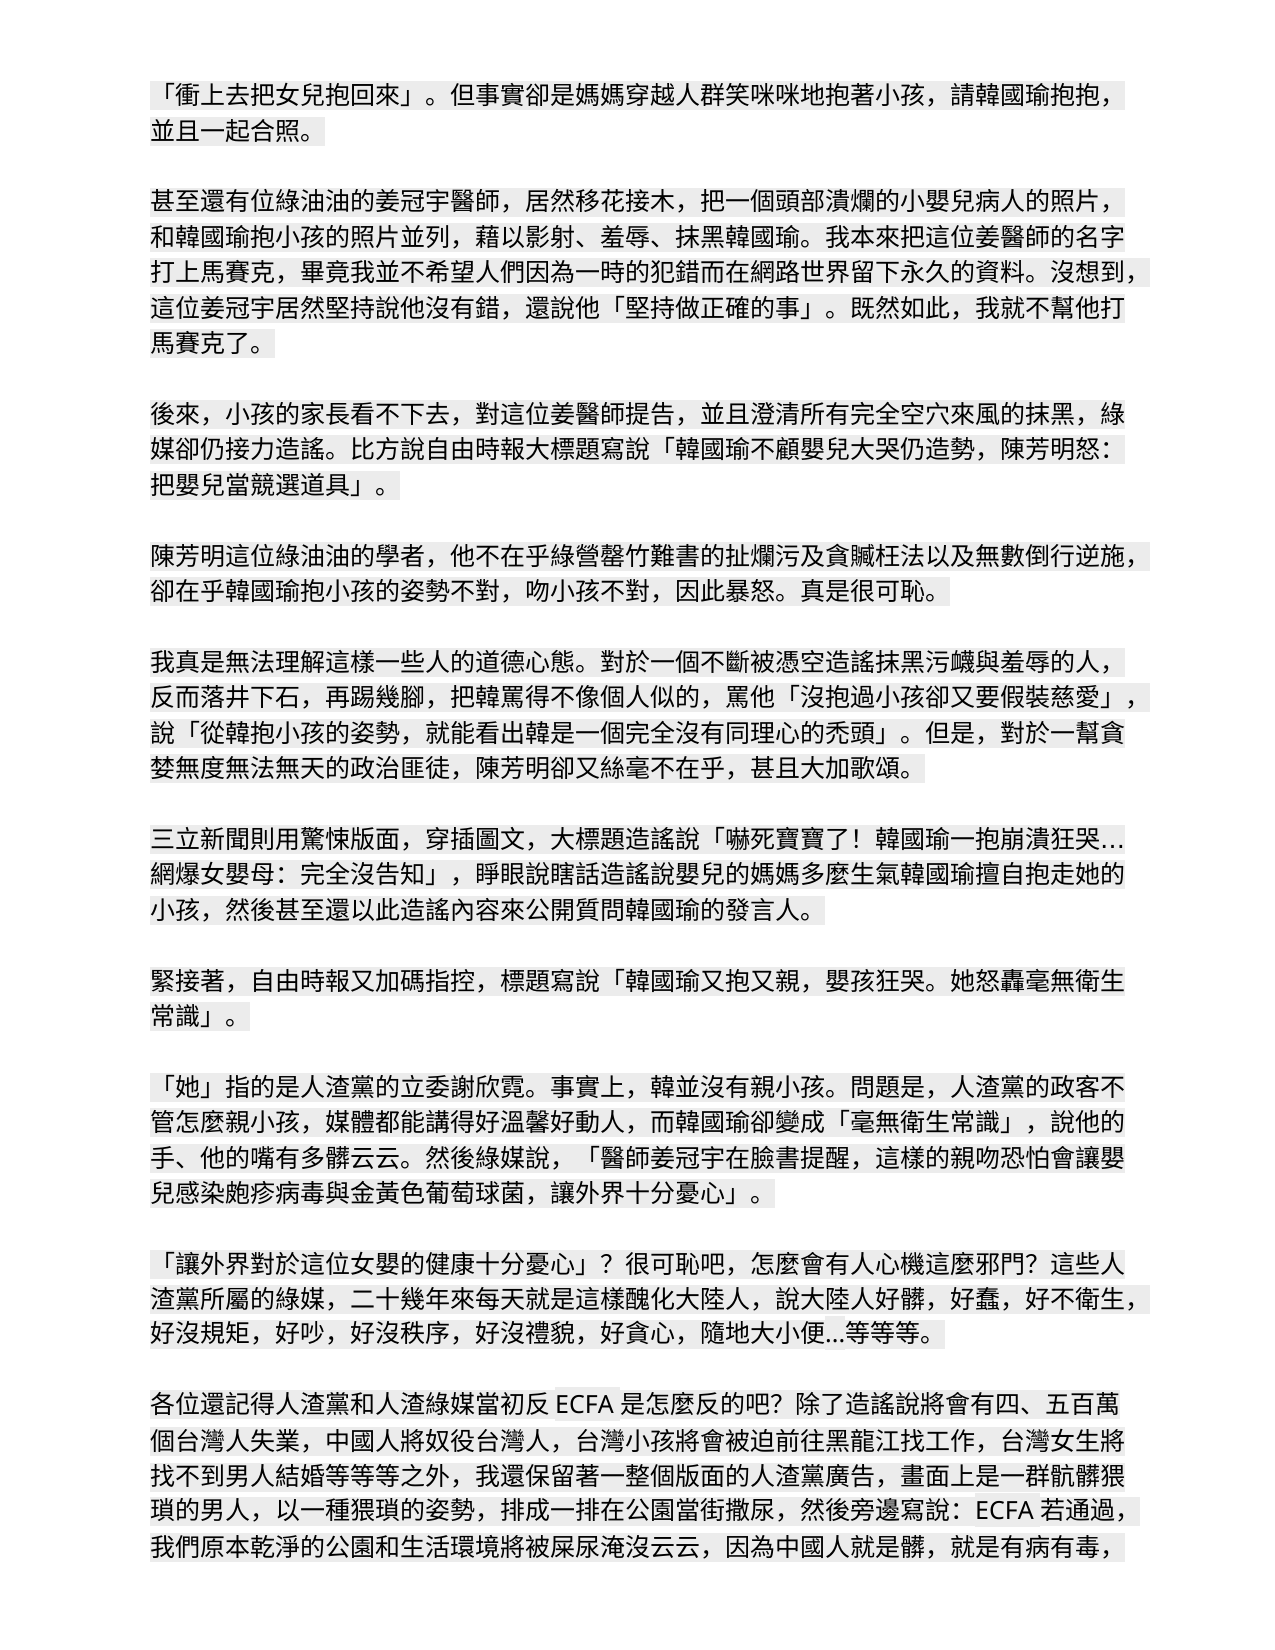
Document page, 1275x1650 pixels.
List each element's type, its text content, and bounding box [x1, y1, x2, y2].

text 卡韓政變 (215)：邪惡何時終結？ 陳真 2019. 12. 30. 看了最近幾場政見發表會以及韓國瑜參加某個脫口秀節目「博恩夜夜秀」，我心裏的困惑更深了： 判斷一個人的人品氣度與操守、胸懷眼界和能力、誠信與熱情等等等，有那麼難嗎？你真的會相信綠營網軍那些憑空造謠與抹黑？你真的會蠢到去相信韓國瑜是個草包、是個壞人、是個不負責任的懶惰蟲、是個貪婪的人？ 台灣選舉史上從來沒有一次選舉如此卑鄙，長達一整年，每天就是鋪天蓋地的造謠抹黑歪曲渲染。 我原本以為柯文哲和人渣黨當年聯手用網軍每天瘋狂抹黑栽贓連勝文那次選舉之卑劣齷齪程度將是空前絕後，想不到一次比一次無恥，一次比一次下流。每天，無時無刻就是散播謠言、扭曲事實，這就是台灣所謂令人驕傲的「民主」，永遠就是搞這一套，整個社會所有精力完全耗損在這樣一些骯髒事情上頭。 我從黨外時代就知道韓國瑜，戴個金框眼鏡，白白嫩嫩，說話輕輕柔柔，但我不知其人品。但透過一整年的抹黑，讓我相信了他的廉潔與正直，證明了韓的清廉。整個台灣政壇上你找不出幾個這樣乾淨的人了。他要是有一絲絲不乾淨，老早被人渣黨給抓去關了。 透過國家機器的嚴密搜索一整年，人渣黨找不到他的任何小辮子，於是就只好拼命憑空製造謠言來抹黑他，居然連家長主動遞小孩讓他抱抱，也能抹黑成他「強行抱走」小孩，拿小孩來「充當政治做秀道具」，居然把他抹黑成「泯滅人性」。 但願這個無惡不作的骯髒齷齪貪污人渣黨，有一天會得到他們應有的下場，該關的關，該槍斃的槍斃。當真有那麼一天的來臨，我會考慮買鞭炮來放。 記得有一陣子，綠媒及網軍以及綠色走狗文人們每天都在嘲笑韓國瑜的什麼「晶晶體」英文。我不知道這詞是什麼意思，只知道就是在嘲笑韓國瑜是草包、連英文都不懂。但我看他在「博恩夜夜秀」用英文溝通並無困難。英文這東西，又不是母語，就算使用上有困難又何妨？更何況韓國瑜的英文還不錯，居然也能抹黑成「不懂英文的草包」。 我想說的是，綠營之抹黑，可以說真的是瘋了，簡直就是無所不黑，連中英夾雜說上兩句話也能抹黑、羞辱好幾個星期；連家長主動抱小孩來讓韓國瑜抱一下，大家拍個照，如此稀鬆平常的事，居然也能持續不斷抹黑成「泯滅人性」的滔天大罪。 而且，綠營網軍居然還冒充嬰兒家長的朋友，煞有介事地造謠說小孩的媽媽多麼生氣，「衝上去把女兒抱回來」。但事實卻是媽媽穿越人群笑咪咪地抱著小孩，請韓國瑜抱抱，並且一起合照。 甚至還有位綠油油的姜冠宇醫師，居然移花接木，把一個頭部潰爛的小嬰兒病人的照片，和韓國瑜抱小孩的照片並列，藉以影射、羞辱、抹黑韓國瑜。我本來把這位姜醫師的名字打上馬賽克，畢竟我並不希望人們因為一時的犯錯而在網路世界留下永久的資料。沒想到，這位姜冠宇居然堅持說他沒有錯，還說他「堅持做正確的事」。既然如此，我就不幫他打馬賽克了。 後來，小孩的家長看不下去，對這位姜醫師提告，並且澄清所有完全空穴來風的抹黑，綠媒卻仍接力造謠。比方說自由時報大標題寫說「韓國瑜不顧嬰兒大哭仍造勢，陳芳明怒：把嬰兒當競選道具」。 陳芳明這位綠油油的學者，他不在乎綠營罄竹難書的扯爛污及貪贓枉法以及無數倒行逆施，卻在乎韓國瑜抱小孩的姿勢不對，吻小孩不對，因此暴怒。真是很可恥。 我真是無法理解這樣一些人的道德心態。對於一個不斷被憑空造謠抹黑污衊與羞辱的人，反而落井下石，再踢幾腳，把韓罵得不像個人似的，罵他「沒抱過小孩卻又要假裝慈愛」，說「從韓抱小孩的姿勢，就能看出韓是一個完全沒有同理心的禿頭」。但是，對於一幫貪婪無度無法無天的政治匪徒，陳芳明卻又絲毫不在乎，甚且大加歌頌。 三立新聞則用驚悚版面，穿插圖文，大標題造謠說「嚇死寶寶了！韓國瑜一抱崩潰狂哭…網爆女嬰母：完全沒告知」，睜眼說瞎話造謠說嬰兒的媽媽多麼生氣韓國瑜擅自抱走她的小孩，然後甚至還以此造謠內容來公開質問韓國瑜的發言人。 緊接著，自由時報又加碼指控，標題寫說「韓國瑜又抱又親，嬰孩狂哭。她怒轟毫無衛生常識」。 「她」指的是人渣黨的立委謝欣霓。事實上，韓並沒有親小孩。問題是，人渣黨的政客不管怎麼親小孩，媒體都能講得好溫馨好動人，而韓國瑜卻變成「毫無衛生常識」，說他的手、他的嘴有多髒云云。然後綠媒說，「醫師姜冠宇在臉書提醒，這樣的親吻恐怕會讓嬰兒感染皰疹病毒與金黃色葡萄球菌，讓外界十分憂心」。 「讓外界對於這位女嬰的健康十分憂心」？很可恥吧，怎麼會有人心機這麼邪門？這些人渣黨所屬的綠媒，二十幾年來每天就是這樣醜化大陸人，說大陸人好髒，好蠢，好不衛生，好沒規矩，好吵，好沒秩序，好沒禮貌，好貪心，隨地大小便...等等等。 各位還記得人渣黨和人渣綠媒當初反ECFA 是怎麼反的吧？除了造謠說將會有四、五百萬個台灣人失業，中國人將奴役台灣人，台灣小孩將會被迫前往黑龍江找工作，台灣女生將找不到男人結婚等等等之外，我還保留著一整個版面的人渣黨廣告，畫面上是一群骯髒猥瑣的男人，以一種猥瑣的姿勢，排成一排在公園當街撒尿，然後旁邊寫說：ECFA 若通過，我們原本乾淨的公園和生活環境將被屎尿淹沒云云，因為中國人就是髒，就是有病有毒，而且沒有教養，不懂文明，不民主，沒規矩，髒亂吵鬧等等等。 我原本以為抱嬰兒的抹黑事件已經真相大白，沒想到，隔天，我竟然看到一則「最多人瀏覽的熱門新聞」，標題寫說：「韓國瑜向女嬰父母道歉了！韓表示不用骯髒手段贏」。 我真是不敢相信自己的眼睛，真是很難想像人性怎麼會壞到這種程度。事實是：韓國瑜是很體貼地向女嬰的父母說，「真不好意思，一個快快樂樂的嬰兒爬行比賽，卻讓你們遭遇這些風波」。媒體卻故意把它誤導成韓國瑜終於為自己的卑鄙骯髒行為道歉了。 寫這些東西真是很累，二十年來，成千上萬根本數不清的謠言和抹黑。難道你真的都不會生氣？難道你真的蠢到會去支持這樣一個齷齪卑鄙貪婪到爆根本無法無天的人渣黨及其走狗們？讓他們持續為非作歹下去？ [150, 75, 1125, 1562]
